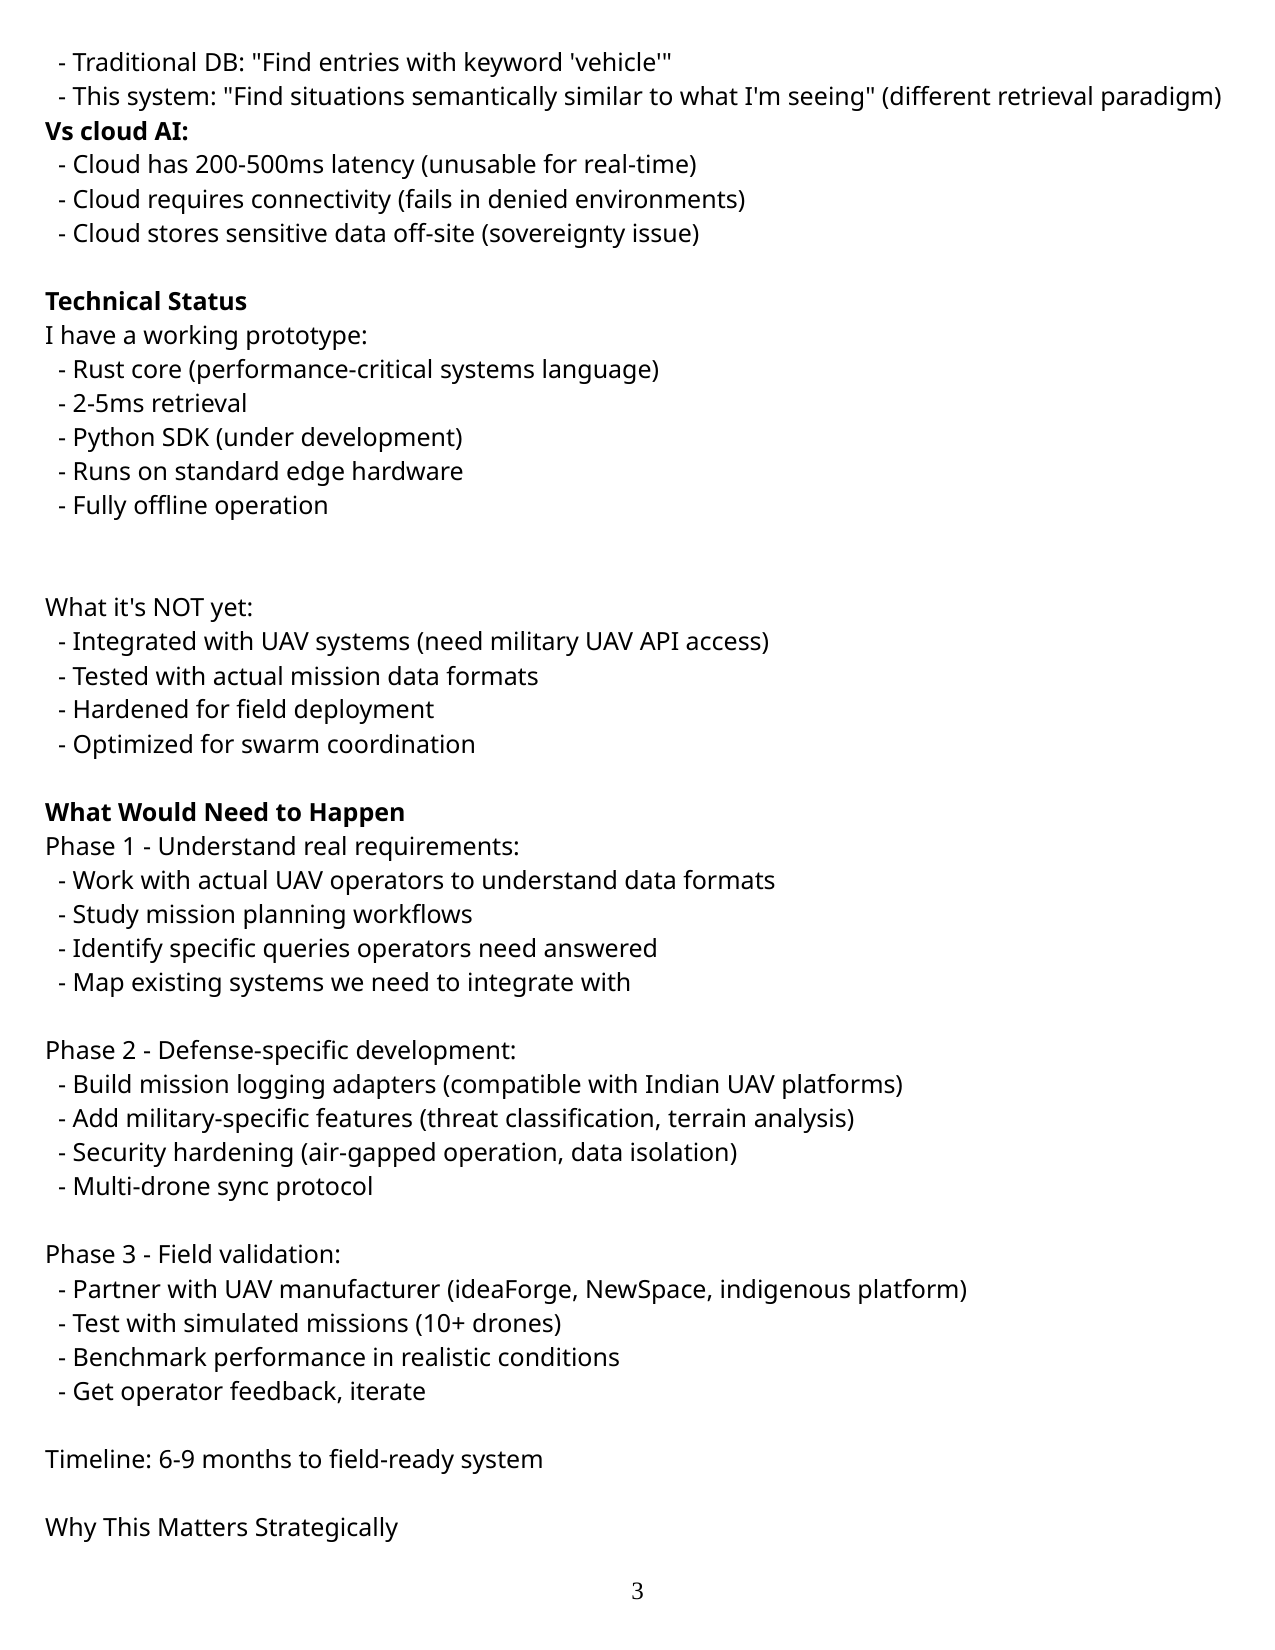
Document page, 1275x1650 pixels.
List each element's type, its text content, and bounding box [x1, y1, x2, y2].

text - Add military-specific features (threat classification, terrain analysis) [45, 1101, 1230, 1135]
text - Build mission logging adapters (compatible with Indian UAV platforms) [45, 1067, 1230, 1101]
text - Test with simulated missions (10+ drones) [45, 1305, 1230, 1339]
text What it's NOT yet: [45, 590, 1230, 624]
text - Optimized for swarm coordination [45, 726, 1230, 760]
text - Integrated with UAV systems (need military UAV API access) [45, 624, 1230, 658]
text - Security hardening (air-gapped operation, data isolation) [45, 1135, 1230, 1169]
text - Partner with UAV manufacturer (ideaForge, NewSpace, indigenous platform) [45, 1271, 1230, 1305]
text - This system: "Find situations semantically similar to what I'm seeing" (different retrieval paradigm) [45, 79, 1230, 113]
text - Hardened for field deployment [45, 692, 1230, 726]
text - Cloud has 200-500ms latency (unusable for real-time) [45, 147, 1230, 181]
text - Cloud requires connectivity (fails in denied environments) [45, 181, 1230, 215]
text I have a working prototype: [45, 317, 1230, 352]
text - Multi-drone sync protocol [45, 1169, 1230, 1203]
text Timeline: 6-9 months to field-ready system [45, 1442, 1230, 1476]
text - Cloud stores sensitive data off-site (sovereignty issue) [45, 215, 1230, 249]
text - Identify specific queries operators need answered [45, 931, 1230, 965]
text - Get operator feedback, iterate [45, 1373, 1230, 1407]
text - Rust core (performance-critical systems language) [45, 352, 1230, 386]
text - Fully offline operation [45, 488, 1230, 522]
text What Would Need to Happen [45, 794, 1230, 828]
text Phase 3 - Field validation: [45, 1237, 1230, 1271]
text - Map existing systems we need to integrate with [45, 965, 1230, 999]
text Technical Status [45, 283, 1230, 317]
text - Runs on standard edge hardware [45, 454, 1230, 488]
text - 2-5ms retrieval [45, 386, 1230, 420]
text - Benchmark performance in realistic conditions [45, 1339, 1230, 1373]
text - Work with actual UAV operators to understand data formats [45, 862, 1230, 897]
text Phase 2 - Defense-specific development: [45, 1033, 1230, 1067]
text - Python SDK (under development) [45, 420, 1230, 454]
text - Traditional DB: "Find entries with keyword 'vehicle'" [45, 45, 1230, 79]
text Why This Matters Strategically [45, 1510, 1230, 1544]
text - Tested with actual mission data formats [45, 658, 1230, 692]
text - Study mission planning workflows [45, 897, 1230, 931]
text Vs cloud AI: [45, 113, 1230, 147]
text Phase 1 - Understand real requirements: [45, 828, 1230, 862]
